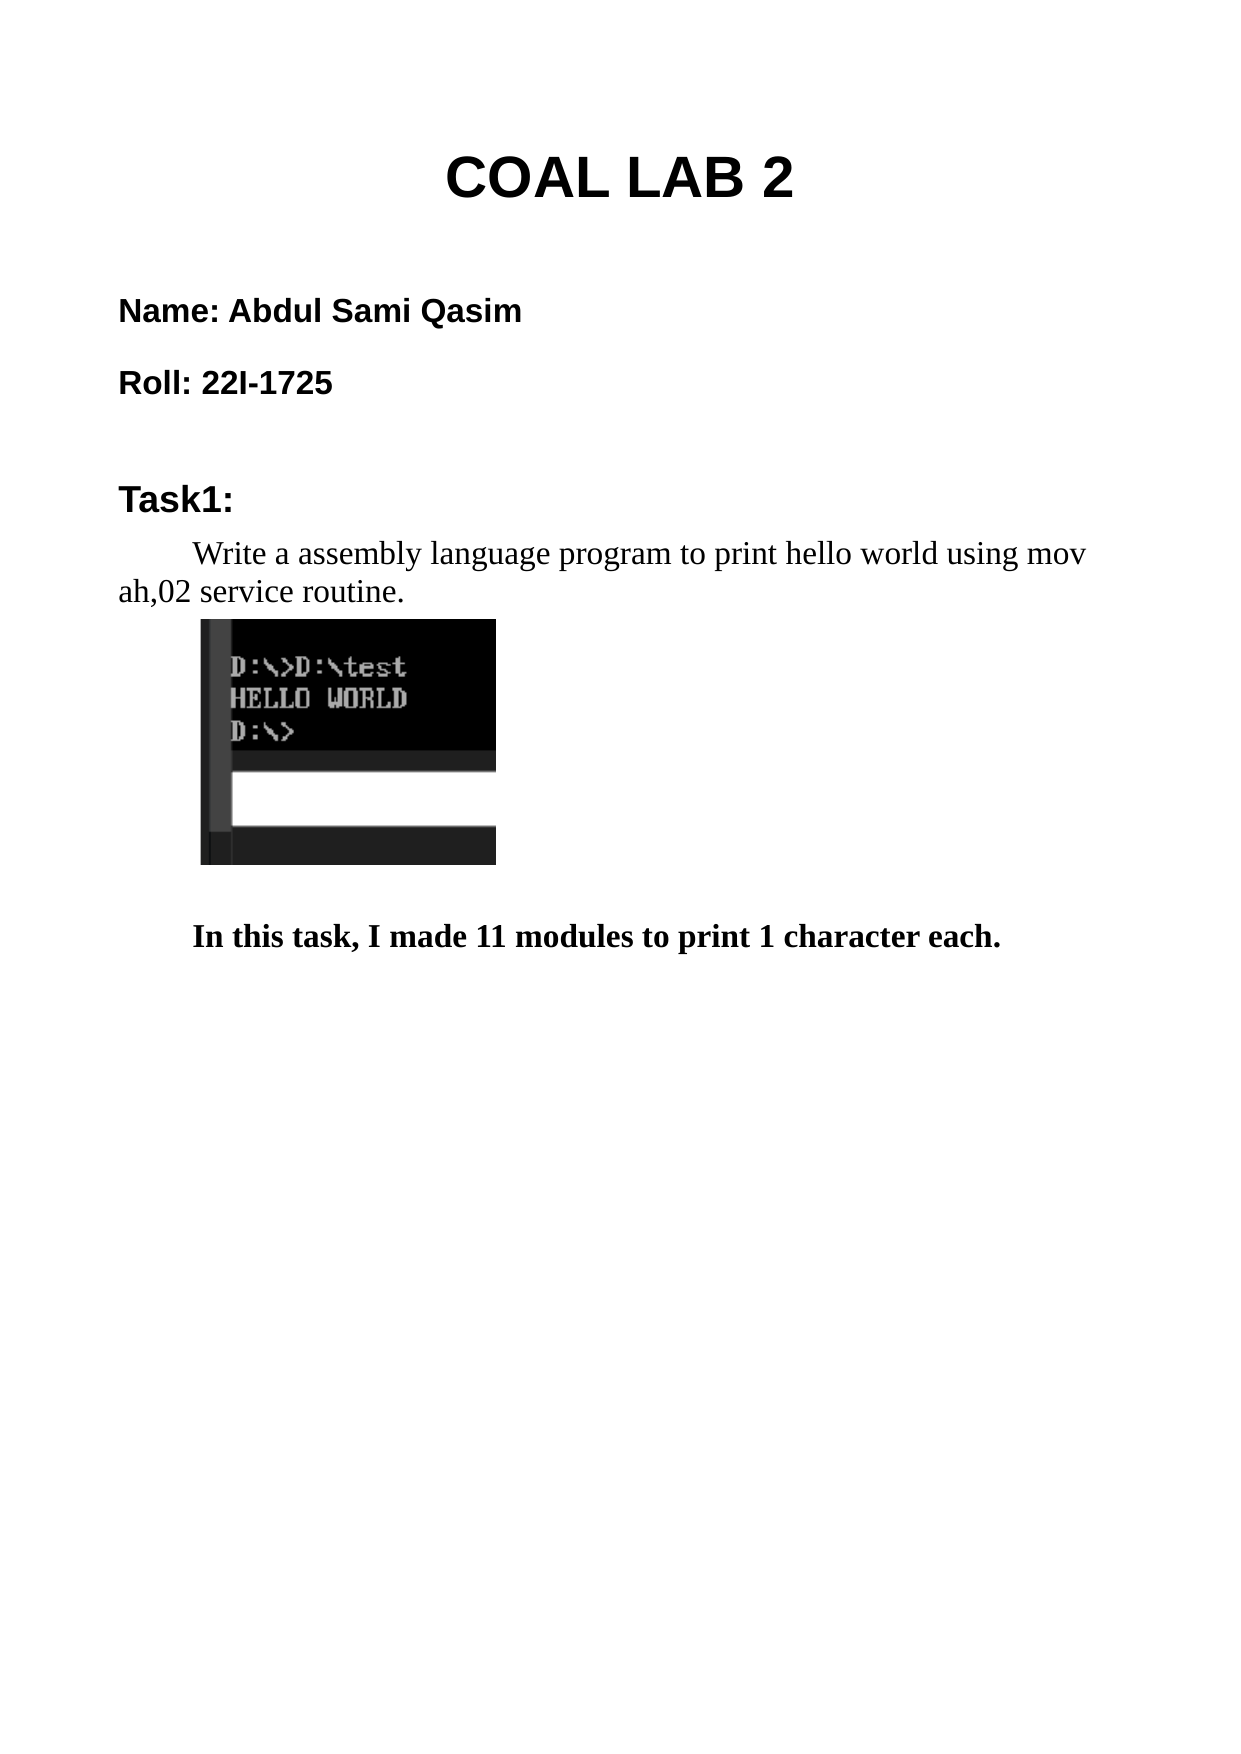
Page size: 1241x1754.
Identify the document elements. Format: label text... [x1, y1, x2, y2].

subtitle Roll: 22I-1725 [118, 363, 1122, 402]
text In this task, I made 11 modules to print 1 character each. [118, 916, 1122, 955]
picture [200, 619, 496, 865]
text Write a assembly language program to print hello world using mov ah,02 service routine. [118, 533, 1122, 610]
title COAL LAB 2 [118, 143, 1122, 210]
subtitle Name: Abdul Sami Qasim [118, 291, 1122, 330]
subtitle Task1: [118, 477, 1122, 521]
